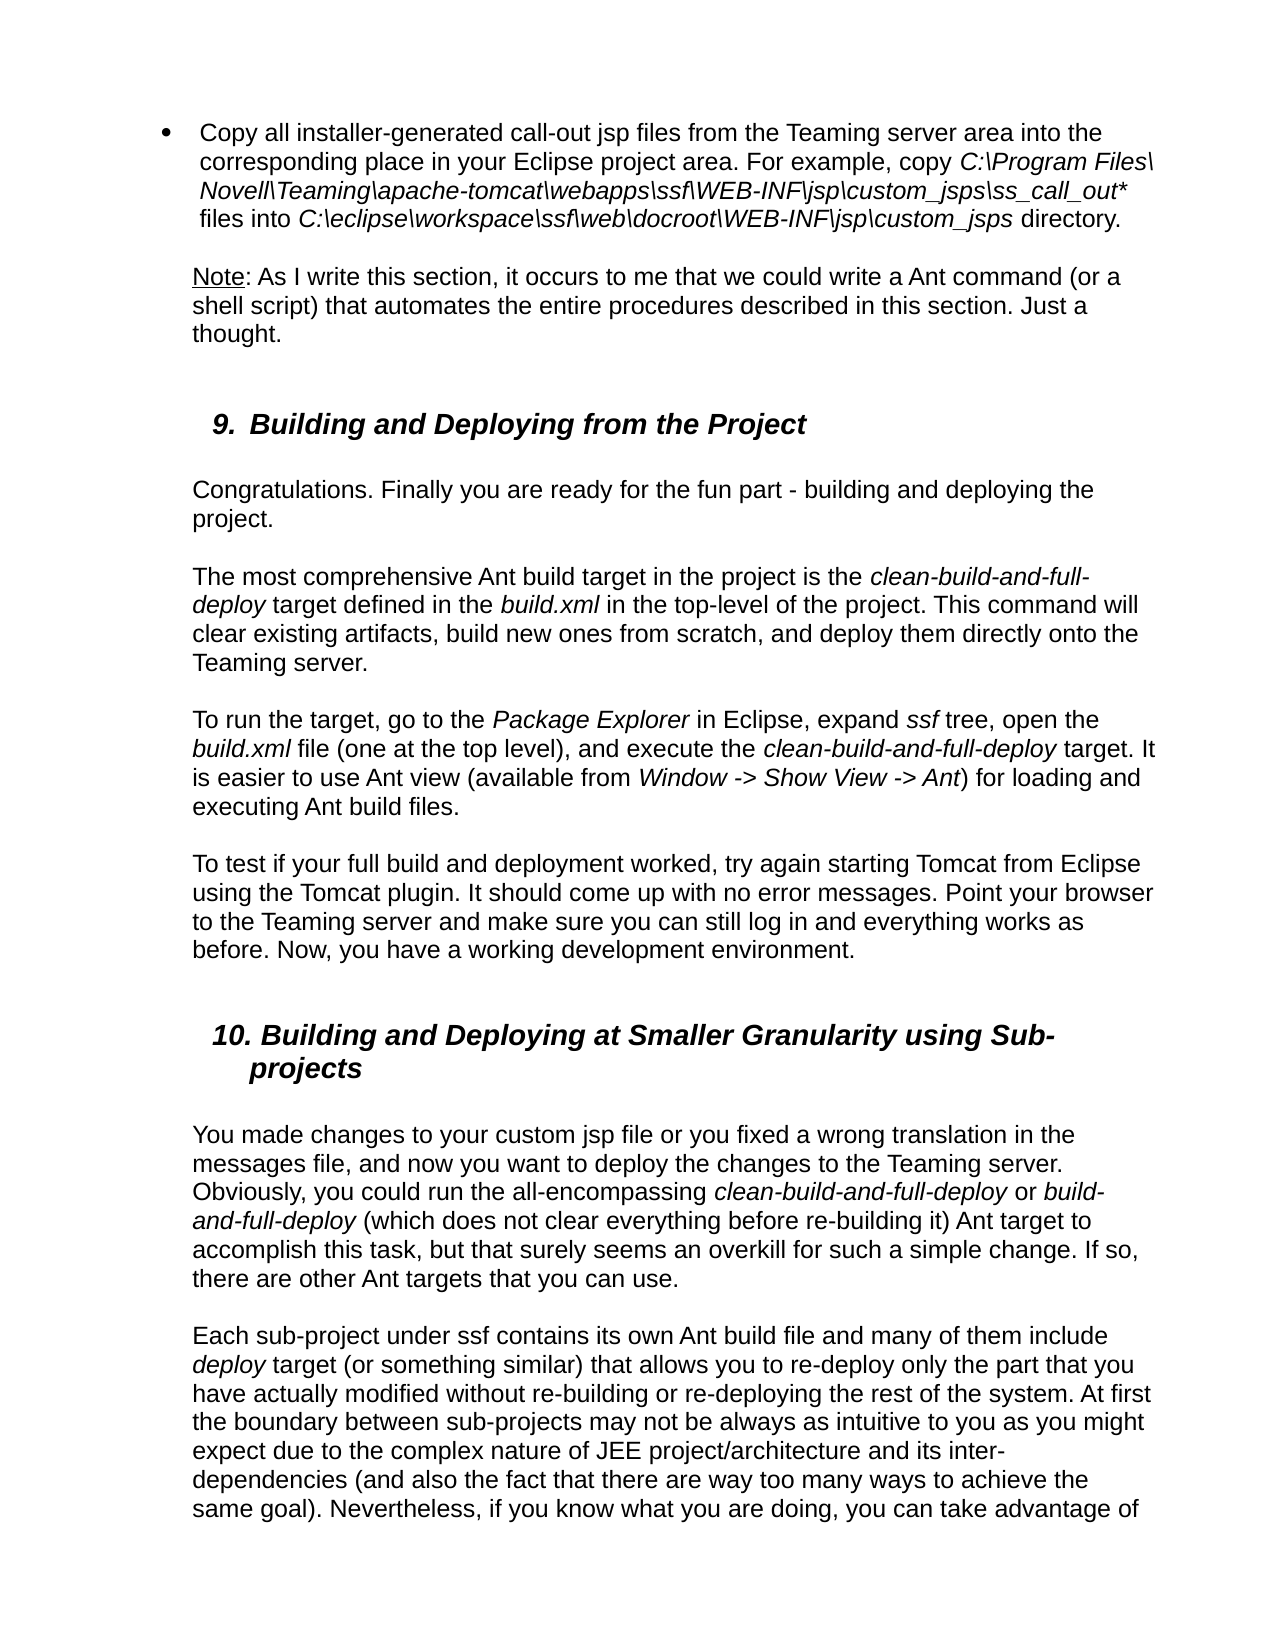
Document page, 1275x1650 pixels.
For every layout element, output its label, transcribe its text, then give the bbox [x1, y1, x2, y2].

text To run the target, go to the Package Explorer in Eclipse, expand ssf tree, open the build.xml file (one at the top level), and execute the clean-build-and-full-deploy target. It is easier to use Ant view (available from Window -> Show View -> Ant) for loading and executing Ant build files. [192, 705, 1157, 820]
text To test if your full build and deployment worked, try again starting Tomcat from Eclipse using the Tomcat plugin. It should come up with no error messages. Point your browser to the Teaming server and make sure you can still log in and everything works as before. Now, you have a working development environment. [192, 849, 1157, 964]
list Copy all installer-generated call-out jsp files from the Teaming server area into the corresponding place in your Eclipse project area. For example, copy C:\Program Files\Novell\Teaming\apache-tomcat\webapps\ssf\WEB-INF\jsp\custom_jsps\ss_call_out* files into C:\eclipse\workspace\ssf\web\docroot\WEB-INF\jsp\custom_jsps directory. [162, 118, 1157, 233]
text The most comprehensive Ant build target in the project is the clean-build-and-full-deploy target defined in the build.xml in the top-level of the project. This command will clear existing artifacts, build new ones from scratch, and deploy them directly onto the Teaming server. [192, 562, 1157, 677]
text Note: As I write this section, it occurs to me that we could write a Ant command (or a shell script) that automates the entire procedures described in this section. Just a thought. [192, 262, 1157, 348]
text You made changes to your custom jsp file or you fixed a wrong translation in the messages file, and now you want to deploy the changes to the Teaming server. Obviously, you could run the all-encompassing clean-build-and-full-deploy or build-and-full-deploy (which does not clear everything before re-building it) Ant target to accomplish this task, but that surely seems an overkill for such a simple change. If so, there are other Ant targets that you can use. [192, 1120, 1157, 1292]
subtitle Building and Deploying from the Project [212, 407, 1157, 440]
text Each sub-project under ssf contains its own Ant build file and many of them include deploy target (or something similar) that allows you to re-deploy only the part that you have actually modified without re-building or re-deploying the rest of the system. At first the boundary between sub-projects may not be always as intuitive to you as you might expect due to the complex nature of JEE project/architecture and its inter-dependencies (and also the fact that there are way too many ways to achieve the same goal). Nevertheless, if you know what you are doing, you can take advantage of [192, 1321, 1157, 1522]
subtitle Building and Deploying at Smaller Granularity using Sub-projects [212, 1018, 1157, 1085]
text Congratulations. Finally you are ready for the fun part - building and deploying the project. [192, 475, 1157, 533]
